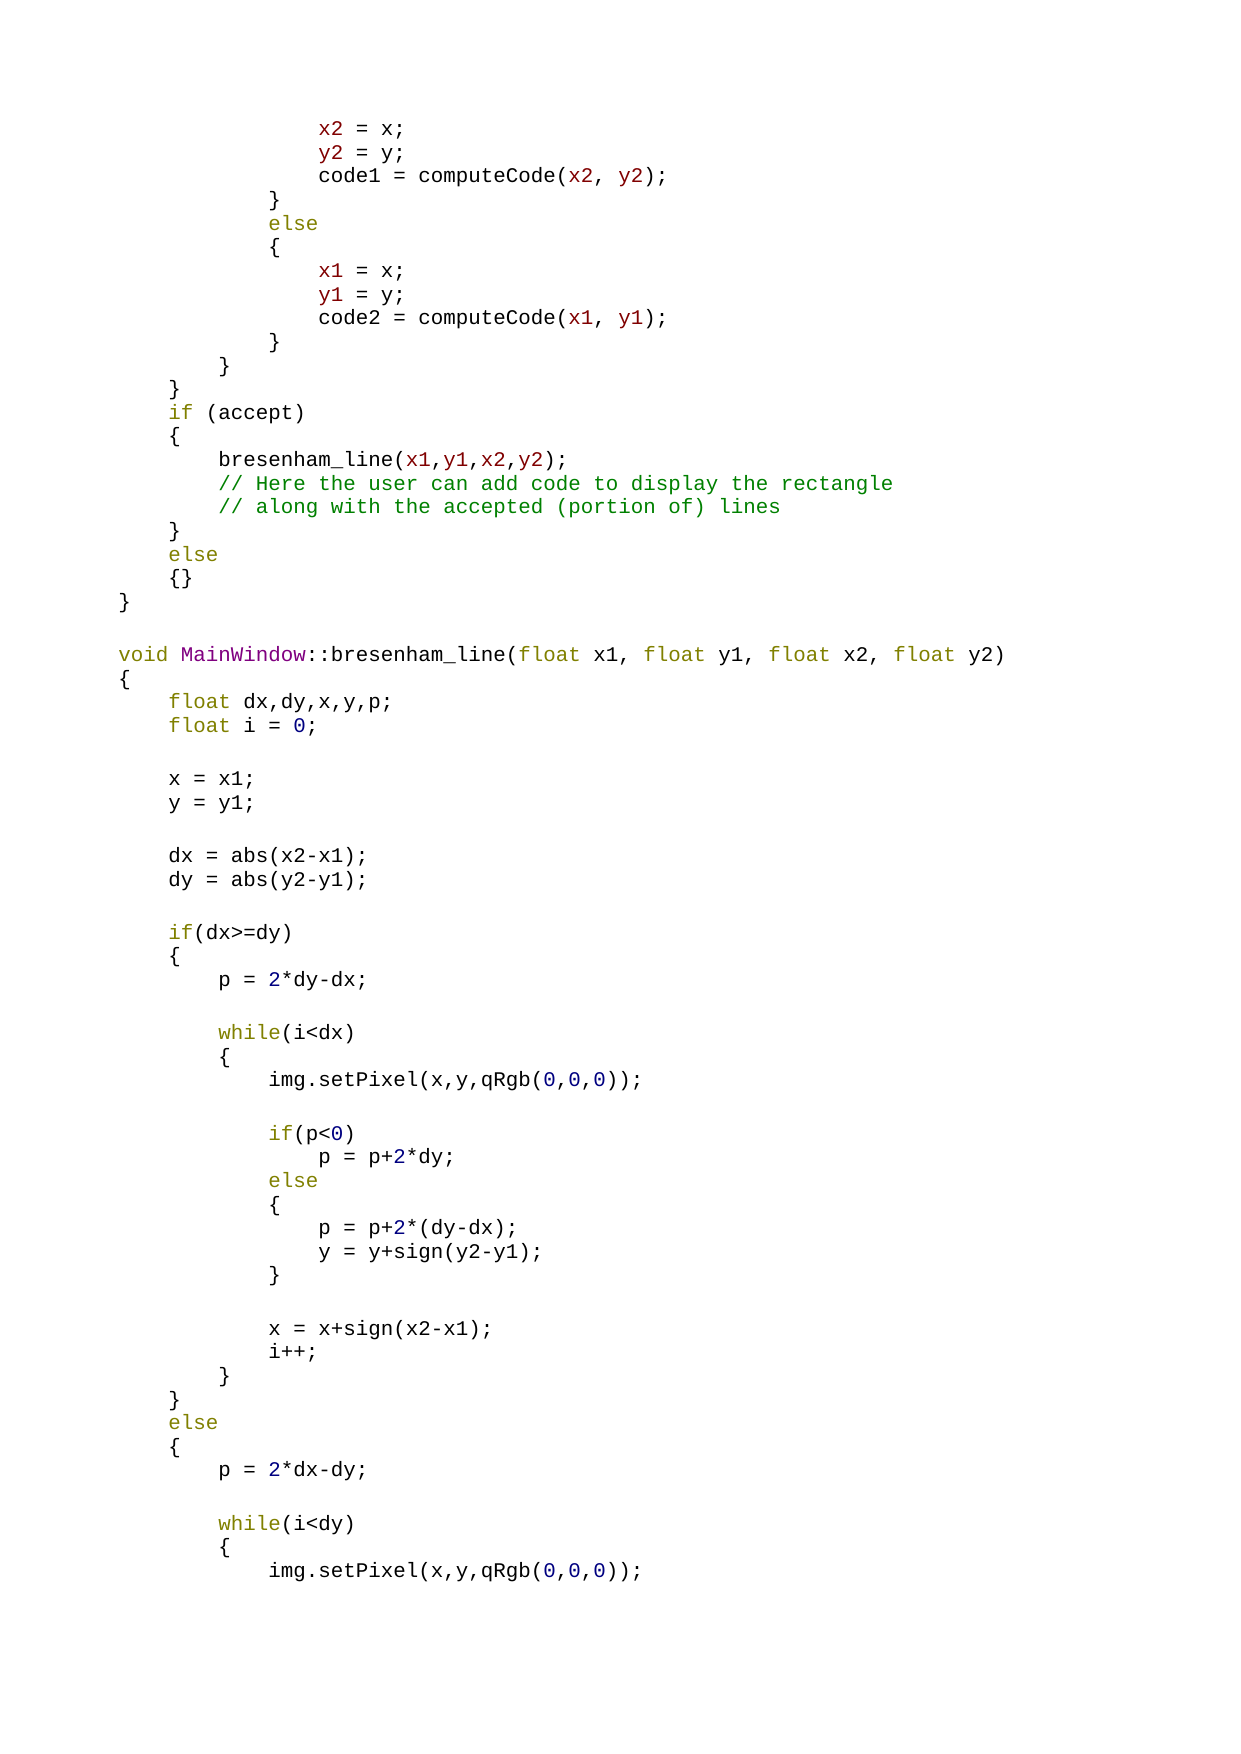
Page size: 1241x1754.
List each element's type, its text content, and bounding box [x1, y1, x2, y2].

text } [118, 520, 1122, 544]
text } [118, 189, 1122, 213]
text { [118, 945, 1122, 969]
text else [118, 1170, 1122, 1193]
text { [118, 426, 1122, 449]
text y1 = y; [118, 284, 1122, 307]
text else [118, 544, 1122, 567]
text { [118, 236, 1122, 260]
text // along with the accepted (portion of) lines [118, 496, 1122, 520]
text img.setPixel(x,y,qRgb(0,0,0)); [118, 1560, 1122, 1583]
text } [118, 1365, 1122, 1388]
text x = x1; [118, 768, 1122, 792]
text p = p+2*dy; [118, 1146, 1122, 1170]
text p = 2*dy-dx; [118, 969, 1122, 993]
text else [118, 213, 1122, 236]
text y = y1; [118, 792, 1122, 816]
text if(dx>=dy) [118, 922, 1122, 945]
text { [118, 668, 1122, 691]
text { [118, 1436, 1122, 1459]
text } [118, 591, 1122, 615]
text } [118, 354, 1122, 378]
text } [118, 378, 1122, 402]
text while(i<dy) [118, 1513, 1122, 1536]
text y2 = y; [118, 142, 1122, 165]
text // Here the user can add code to display the rectangle [118, 473, 1122, 496]
text float dx,dy,x,y,p; [118, 691, 1122, 715]
text p = 2*dx-dy; [118, 1459, 1122, 1483]
text dy = abs(y2-y1); [118, 869, 1122, 892]
text x1 = x; [118, 260, 1122, 284]
text float i = 0; [118, 715, 1122, 739]
text } [118, 331, 1122, 354]
text x = x+sign(x2-x1); [118, 1318, 1122, 1341]
text p = p+2*(dy-dx); [118, 1217, 1122, 1241]
text void MainWindow::bresenham_line(float x1, float y1, float x2, float y2) [118, 644, 1122, 668]
text code1 = computeCode(x2, y2); [118, 165, 1122, 189]
text else [118, 1412, 1122, 1436]
text y = y+sign(y2-y1); [118, 1241, 1122, 1264]
text { [118, 1193, 1122, 1217]
text { [118, 1536, 1122, 1560]
text if (accept) [118, 402, 1122, 426]
text dx = abs(x2-x1); [118, 845, 1122, 869]
text bresenham_line(x1,y1,x2,y2); [118, 449, 1122, 473]
text {} [118, 567, 1122, 591]
text { [118, 1046, 1122, 1069]
text } [118, 1264, 1122, 1288]
text code2 = computeCode(x1, y1); [118, 307, 1122, 331]
text if(p<0) [118, 1123, 1122, 1146]
text i++; [118, 1341, 1122, 1365]
text x2 = x; [118, 118, 1122, 142]
text img.setPixel(x,y,qRgb(0,0,0)); [118, 1069, 1122, 1093]
text while(i<dx) [118, 1022, 1122, 1046]
text } [118, 1388, 1122, 1412]
